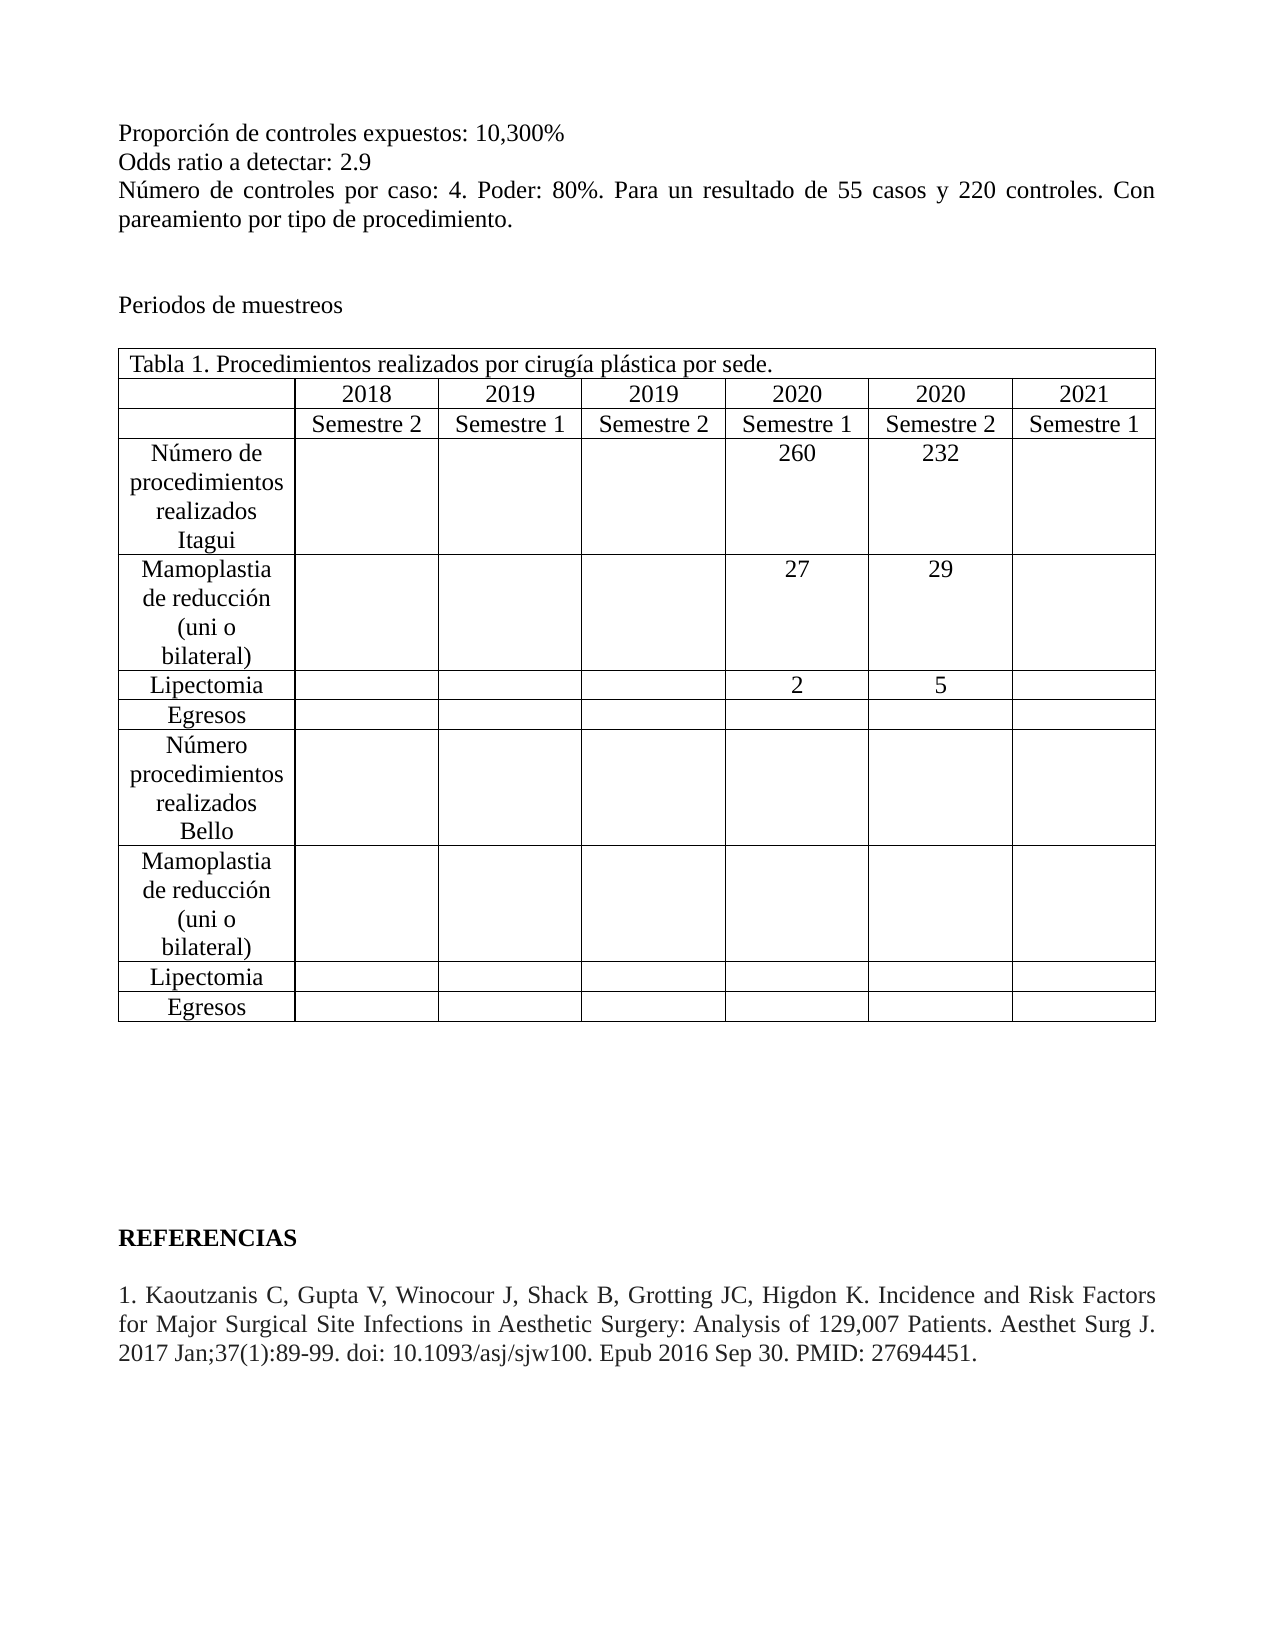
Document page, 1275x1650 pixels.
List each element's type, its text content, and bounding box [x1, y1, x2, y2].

table_cell Número de procedimientos realizados Itagui [119, 439, 294, 553]
table_header Tabla 1. Procedimientos realizados por cirugía plástica por sede. [119, 349, 1155, 378]
table_cell [726, 962, 868, 991]
table_cell 2019 [439, 379, 581, 408]
table_cell [869, 962, 1012, 991]
table_cell 5 [869, 671, 1012, 699]
table_cell [1013, 671, 1155, 699]
table_cell 27 [726, 555, 868, 669]
table_cell Mamoplastia de reducción (uni o bilateral) [119, 555, 294, 669]
table_cell [582, 992, 725, 1021]
table_cell [439, 439, 581, 553]
table_cell 232 [869, 439, 1012, 553]
text Número de controles por caso: 4. Poder: 80%. Para un resultado de 55 casos y 220 controles. Con pareamiento por tipo de procedimiento. [118, 176, 1157, 233]
table_cell [296, 846, 438, 961]
table_cell [439, 700, 581, 729]
table_cell [119, 379, 294, 408]
table_cell Mamoplastia de reducción (uni o bilateral) [119, 846, 294, 961]
table_cell 260 [726, 439, 868, 553]
table_cell [119, 409, 294, 437]
table_cell 2019 [582, 379, 725, 408]
table_cell [439, 992, 581, 1021]
table_cell Semestre 2 [296, 409, 438, 437]
table_cell [296, 992, 438, 1021]
table_cell [1013, 846, 1155, 961]
table_cell [296, 962, 438, 991]
table_cell [869, 846, 1012, 961]
table_cell 2020 [726, 379, 868, 408]
table_cell Lipectomia [119, 671, 294, 699]
table_cell [1013, 555, 1155, 669]
table_cell [1013, 730, 1155, 845]
table_cell 2 [726, 671, 868, 699]
table_cell [296, 730, 438, 845]
table_cell [439, 846, 581, 961]
text 1. Kaoutzanis C, Gupta V, Winocour J, Shack B, Grotting JC, Higdon K. Incidence and Risk Factors for Major Surgical Site Infections in Aesthetic Surgery: Analysis of 129,007 Patients. Aesthet Surg J. 2017 Jan;37(1):89-99. doi: 10.1093/asj/sjw100. Epub 2016 Sep 30. PMID: 27694451. [118, 1281, 1157, 1367]
table_cell 2020 [869, 379, 1012, 408]
table_cell Egresos [119, 700, 294, 729]
table_cell Semestre 2 [869, 409, 1012, 437]
text Proporción de controles expuestos: 10,300% [118, 118, 1157, 147]
table_cell [582, 730, 725, 845]
table_cell [726, 700, 868, 729]
table_cell Semestre 1 [1013, 409, 1155, 437]
text Periodos de muestreos [118, 291, 1157, 319]
table_cell [726, 992, 868, 1021]
table_cell [582, 962, 725, 991]
table_cell 29 [869, 555, 1012, 669]
table_cell [869, 700, 1012, 729]
table_cell Número procedimientos realizados Bello [119, 730, 294, 845]
table_cell [582, 846, 725, 961]
table_cell [439, 671, 581, 699]
table_cell [296, 555, 438, 669]
table_cell [582, 671, 725, 699]
table_cell [1013, 439, 1155, 553]
table_cell [296, 671, 438, 699]
table_cell [726, 846, 868, 961]
table_cell [1013, 992, 1155, 1021]
table_cell [296, 439, 438, 553]
table_cell Egresos [119, 992, 294, 1021]
table_cell [869, 992, 1012, 1021]
table_cell [582, 555, 725, 669]
table_cell [869, 730, 1012, 845]
table_cell 2018 [296, 379, 438, 408]
table_cell Semestre 1 [726, 409, 868, 437]
table_cell [439, 962, 581, 991]
table_cell [296, 700, 438, 729]
table_cell [1013, 700, 1155, 729]
text Odds ratio a detectar: 2.9 [118, 147, 1157, 176]
table_cell [726, 730, 868, 845]
table_cell [1013, 962, 1155, 991]
table_cell Semestre 1 [439, 409, 581, 437]
table_cell Semestre 2 [582, 409, 725, 437]
table_cell [582, 439, 725, 553]
table_cell 2021 [1013, 379, 1155, 408]
table_cell [439, 555, 581, 669]
table_cell [582, 700, 725, 729]
table_cell [439, 730, 581, 845]
text REFERENCIAS [118, 1223, 1157, 1252]
table_cell Lipectomia [119, 962, 294, 991]
